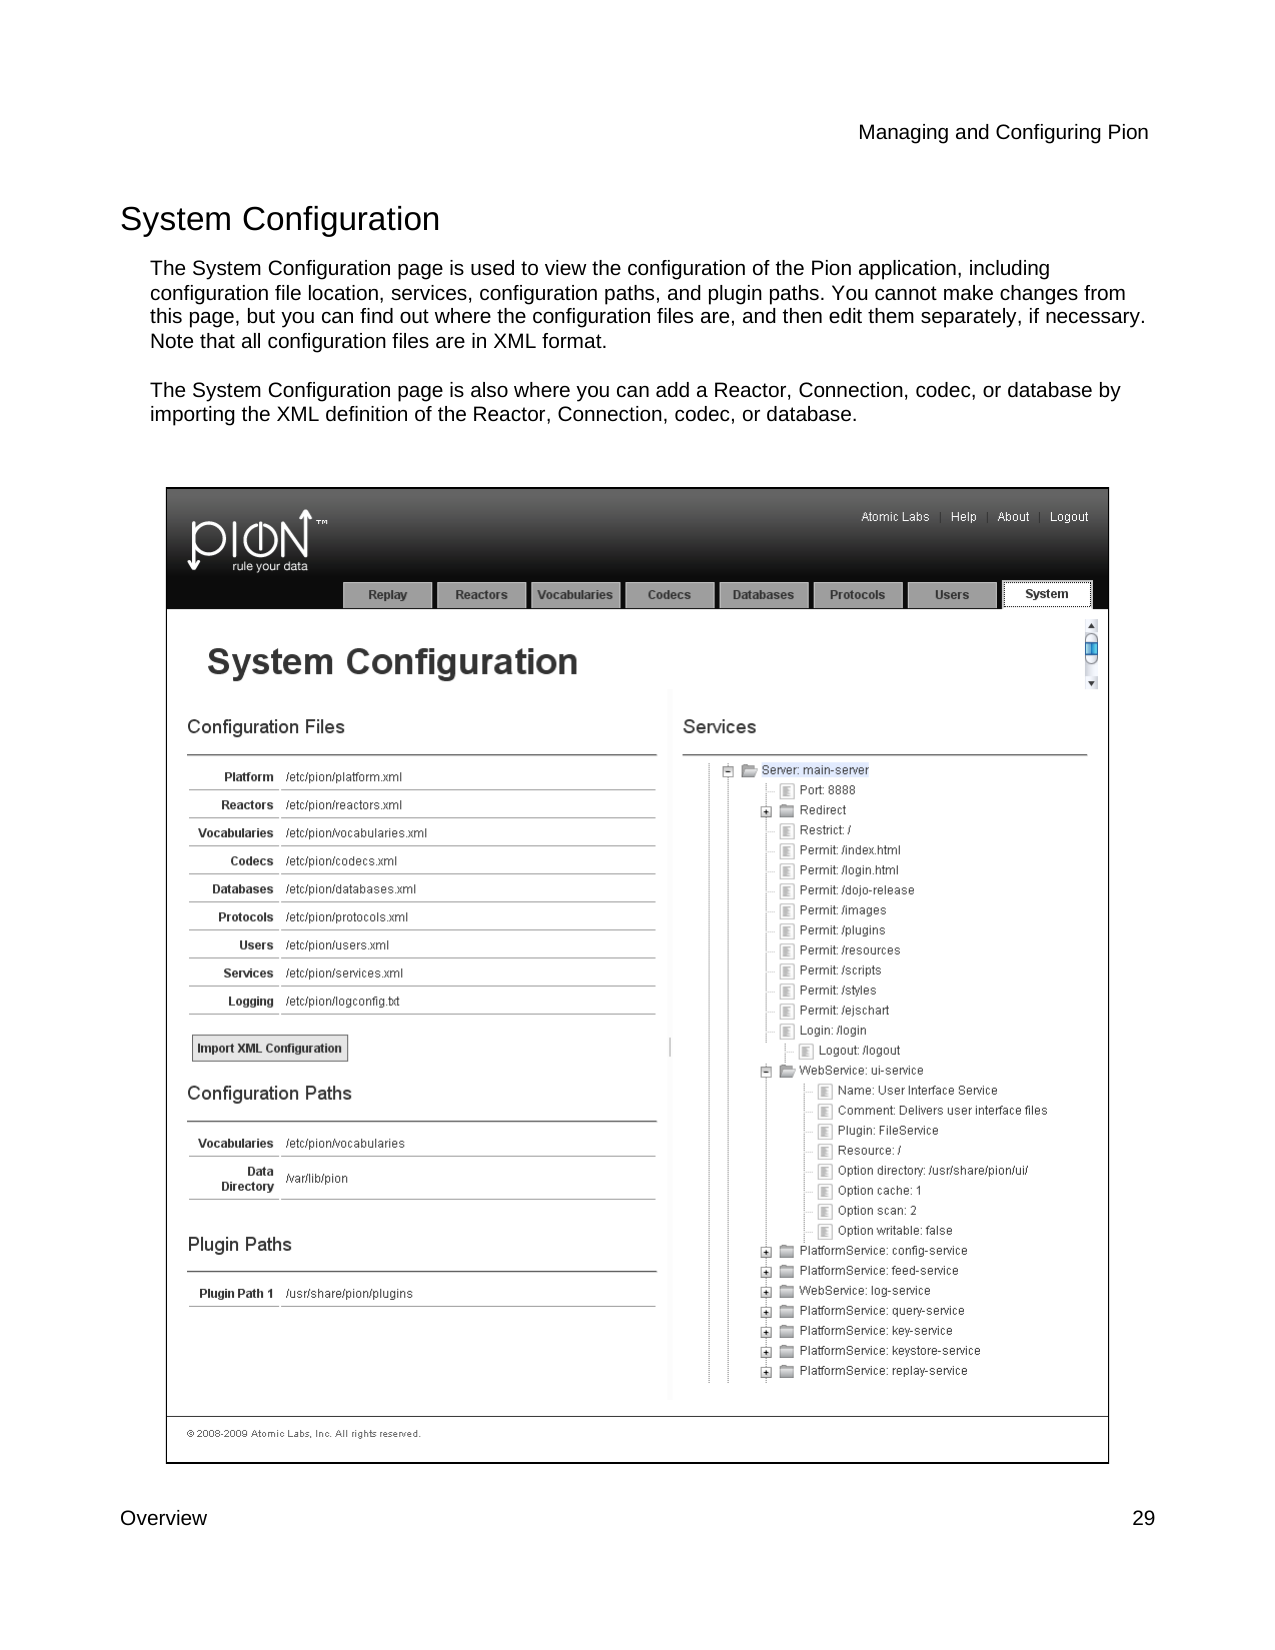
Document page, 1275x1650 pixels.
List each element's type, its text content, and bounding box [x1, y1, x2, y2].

subtitle System Configuration [120, 199, 1155, 238]
text The System Configuration page is also where you can add a Reactor, Connection, codec, or database by importing the XML definition of the Reactor, Connection, codec, or database. [150, 378, 1155, 426]
text The System Configuration page is used to view the configuration of the Pion application, including configuration file location, services, configuration paths, and plugin paths. You cannot make changes from this page, but you can find out where the configuration files are, and then edit them separately, if necessary. Note that all configuration files are in XML format. [150, 256, 1155, 353]
picture [165, 487, 1110, 1464]
